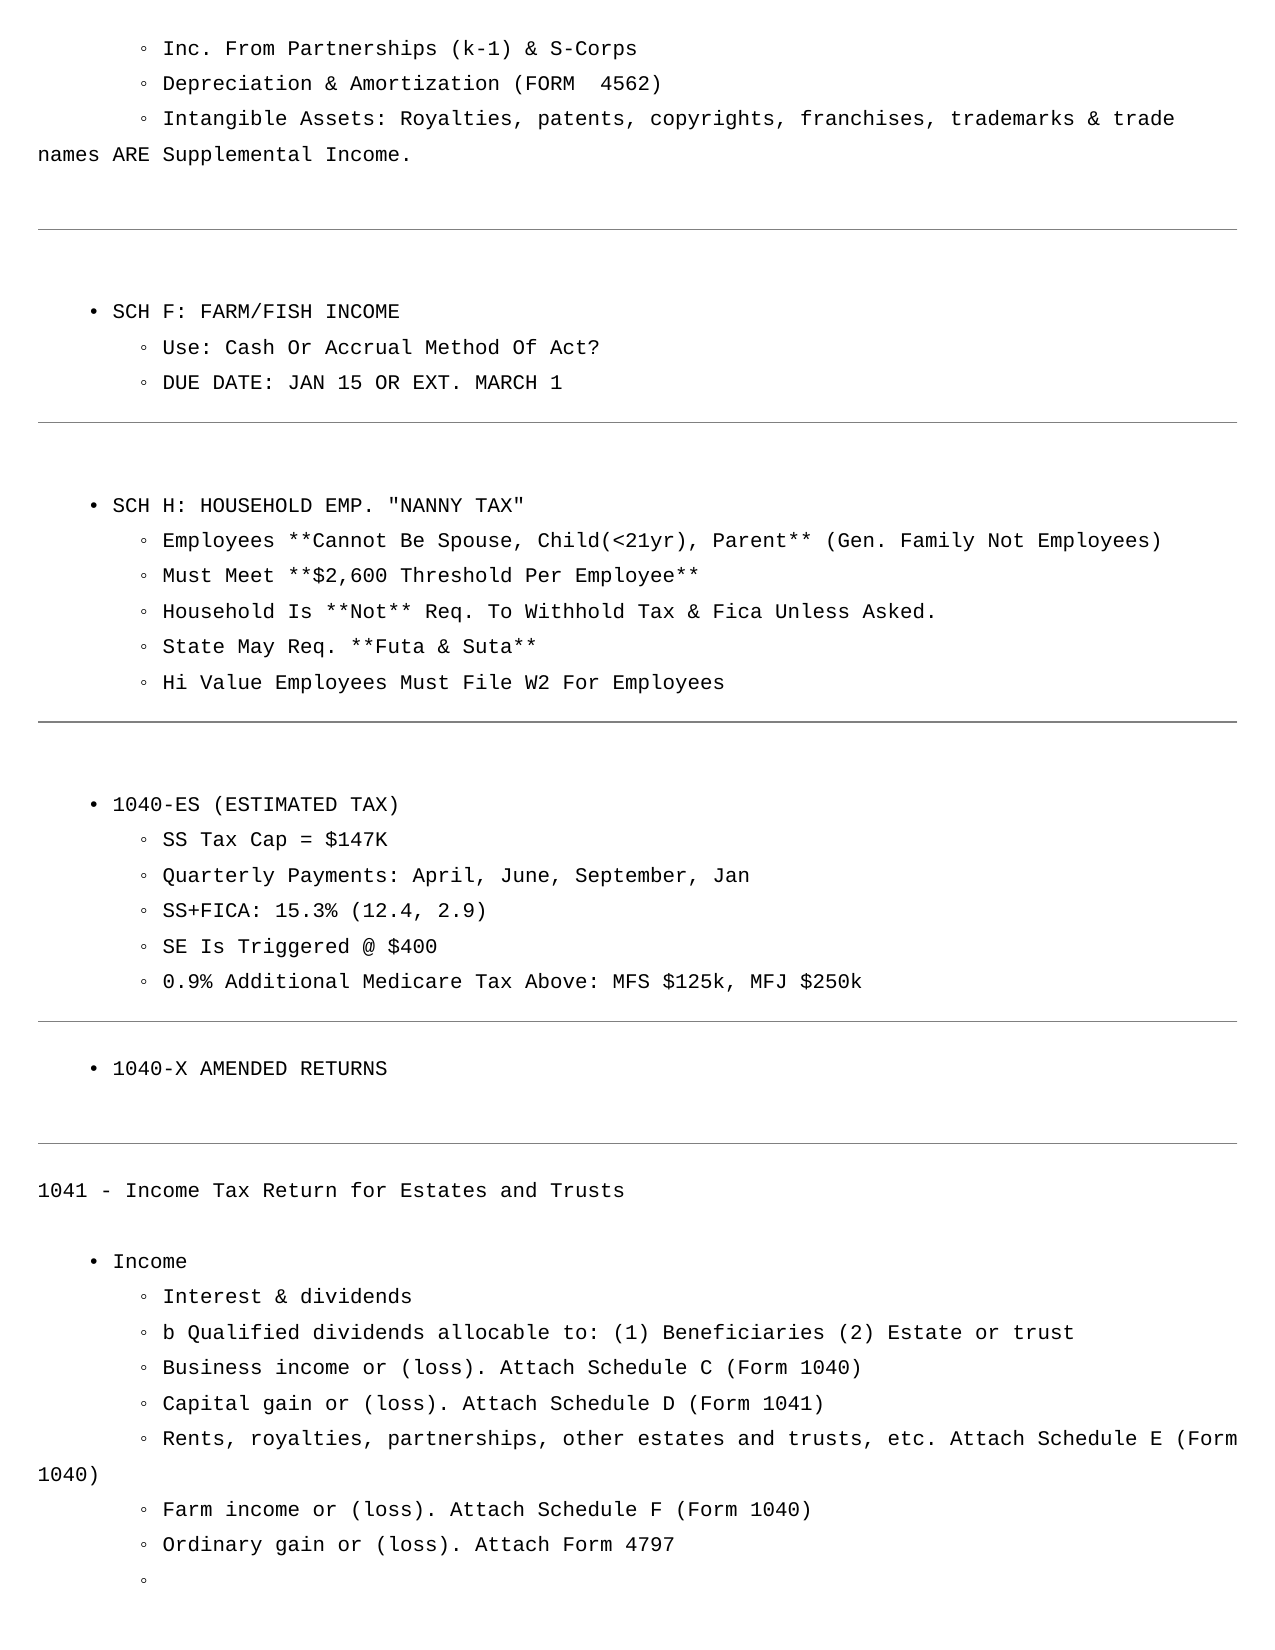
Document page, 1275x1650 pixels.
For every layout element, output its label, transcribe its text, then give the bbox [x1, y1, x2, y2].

text ◦ Intangible Assets: Royalties, patents, copyrights, franchises, trademarks & trade names ARE Supplemental Income. [37, 108, 1237, 167]
text ◦ Rents, royalties, partnerships, other estates and trusts, etc. Attach Schedule E (Form 1040) [37, 1428, 1237, 1487]
text ◦ Farm income or (loss). Attach Schedule F (Form 1040) [37, 1499, 1237, 1523]
text ◦ Business income or (loss). Attach Schedule C (Form 1040) [37, 1357, 1237, 1381]
text • 1040-X AMENDED RETURNS [37, 1058, 1237, 1082]
text ◦ SS+FICA: 15.3% (12.4, 2.9) [37, 900, 1237, 924]
text • SCH H: HOUSEHOLD EMP. "NANNY TAX" [37, 494, 1237, 518]
text ◦ Employees **Cannot Be Spouse, Child(<21yr), Parent** (Gen. Family Not Employees) [37, 530, 1237, 554]
text ◦ Must Meet **$2,600 Threshold Per Employee** [37, 565, 1237, 589]
text • SCH F: FARM/FISH INCOME [37, 301, 1237, 325]
text ◦ b Qualified dividends allocable to: (1) Beneficiaries (2) Estate or trust [37, 1322, 1237, 1346]
text ◦ Use: Cash Or Accrual Method Of Act? [37, 337, 1237, 361]
text ◦ Hi Value Employees Must File W2 For Employees [37, 672, 1237, 695]
text ◦ Interest & dividends [37, 1286, 1237, 1310]
text ◦ SS Tax Cap = $147K [37, 829, 1237, 853]
text ◦ 0.9% Additional Medicare Tax Above: MFS $125k, MFJ $250k [37, 971, 1237, 995]
text ◦ Ordinary gain or (loss). Attach Form 4797 [37, 1534, 1237, 1558]
text • Income [37, 1251, 1237, 1275]
text ◦ State May Req. **Futa & Suta** [37, 636, 1237, 660]
text ◦ Household Is **Not** Req. To Withhold Tax & Fica Unless Asked. [37, 601, 1237, 624]
text • 1040-ES (ESTIMATED TAX) [37, 794, 1237, 818]
text ◦ DUE DATE: JAN 15 OR EXT. MARCH 1 [37, 372, 1237, 396]
text ◦ Inc. From Partnerships (k-1) & S-Corps [37, 37, 1237, 61]
text ◦ Capital gain or (loss). Attach Schedule D (Form 1041) [37, 1393, 1237, 1416]
text ◦ SE Is Triggered @ $400 [37, 936, 1237, 959]
text ◦ Depreciation & Amortization (FORM 4562) [37, 73, 1237, 97]
text ◦ Quarterly Payments: April, June, September, Jan [37, 865, 1237, 888]
text ◦ [37, 1570, 1237, 1593]
text 1041 - Income Tax Return for Estates and Trusts [37, 1180, 1237, 1204]
